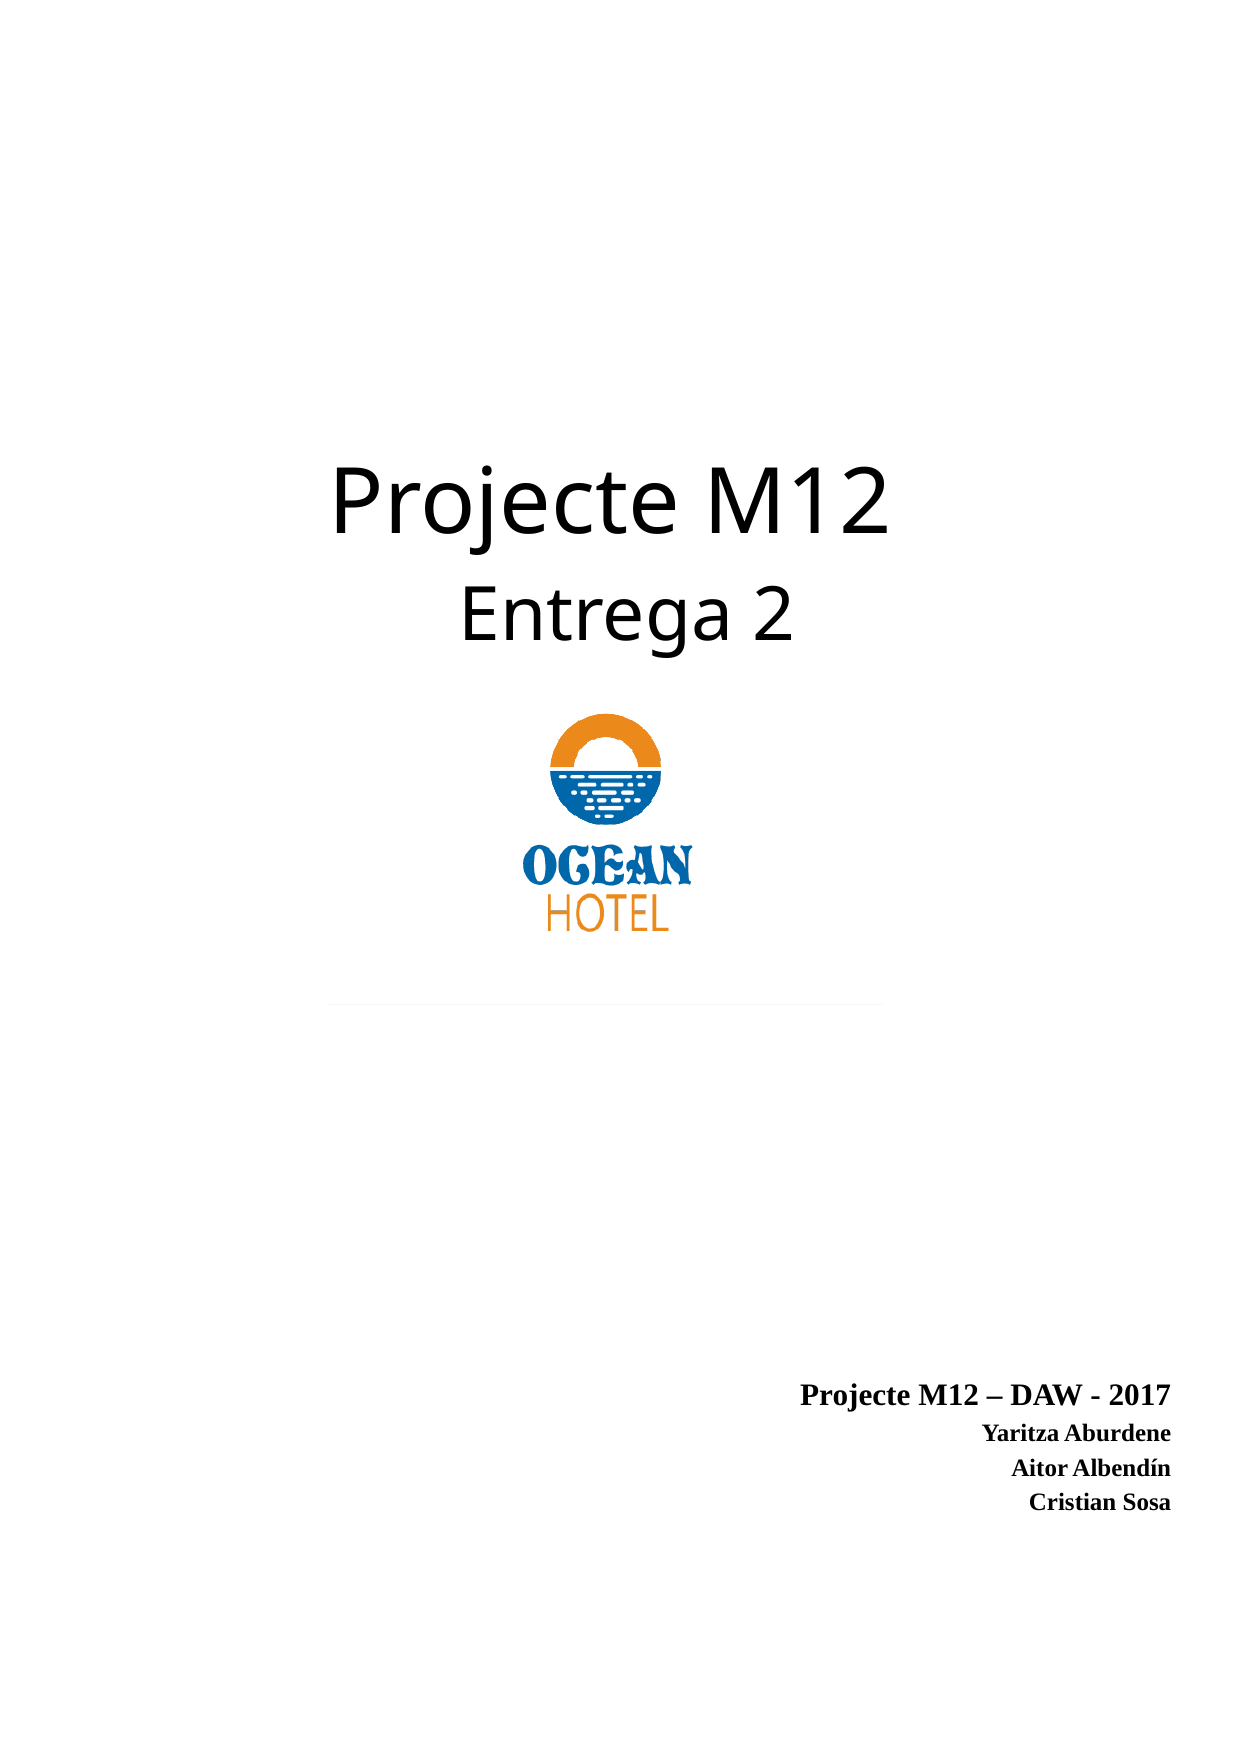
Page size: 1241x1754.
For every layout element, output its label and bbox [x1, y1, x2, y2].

picture [326, 636, 884, 1005]
